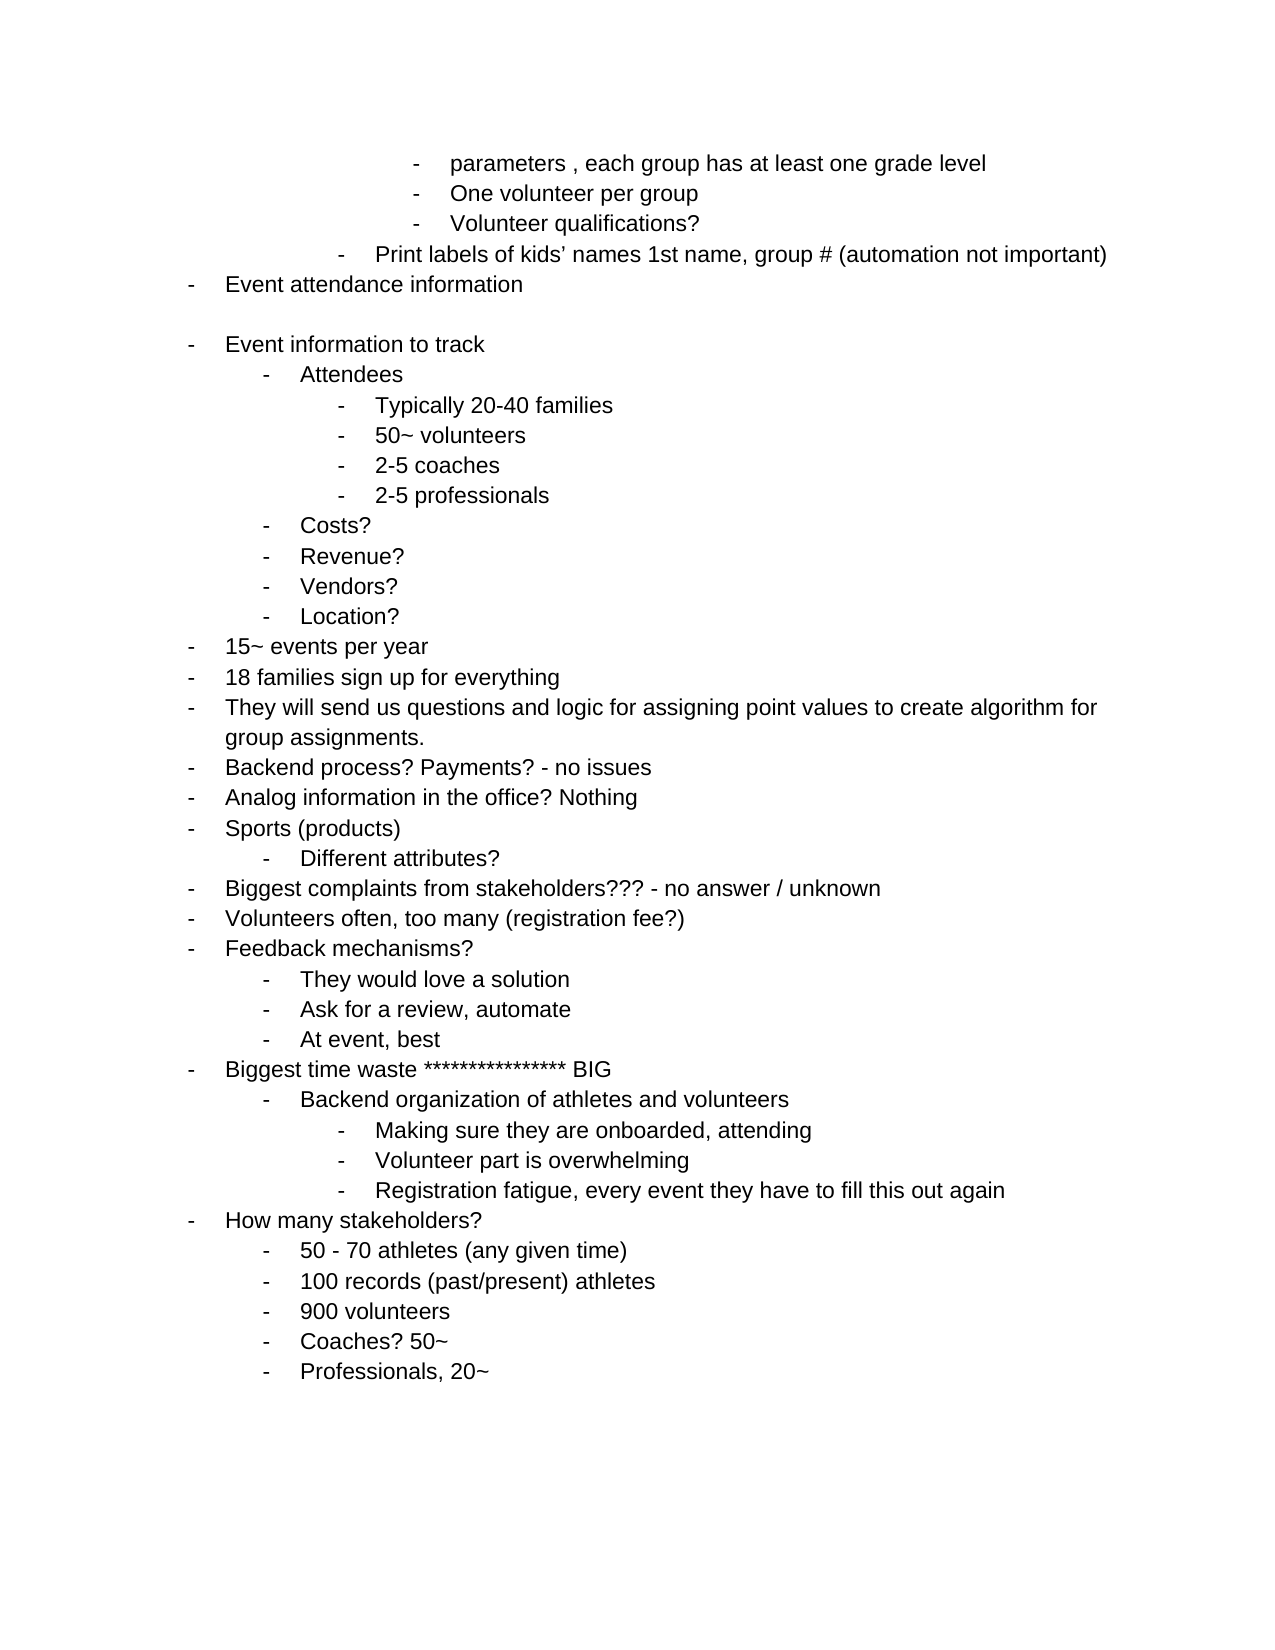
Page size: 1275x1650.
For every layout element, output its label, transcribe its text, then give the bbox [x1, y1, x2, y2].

list Costs? [262, 512, 1125, 539]
list They will send us questions and logic for assigning point values to create algorithm for group assignments. [187, 694, 1125, 750]
list parameters , each group has at least one grade level [412, 150, 1125, 176]
list Volunteers often, too many (registration fee?) [187, 905, 1125, 932]
list 18 families sign up for everything [187, 663, 1125, 690]
list 2-5 coaches [337, 452, 1125, 478]
list Coaches? 50~ [262, 1328, 1125, 1354]
list Making sure they are onboarded, attending [337, 1117, 1125, 1143]
list They would love a solution [262, 966, 1125, 992]
list Biggest time waste **************** BIG [187, 1056, 1125, 1083]
list 15~ events per year [187, 633, 1125, 660]
list How many stakeholders? [187, 1207, 1125, 1234]
list Volunteer part is overwhelming [337, 1147, 1125, 1173]
list Ask for a review, automate [262, 996, 1125, 1022]
list Feedback mechanisms? [187, 935, 1125, 962]
list At event, best [262, 1026, 1125, 1052]
list Backend process? Payments? - no issues [187, 754, 1125, 781]
list Sports (products) [187, 814, 1125, 841]
list Volunteer qualifications? [412, 210, 1125, 237]
list Typically 20-40 families [337, 392, 1125, 418]
list Event attendance information [187, 271, 1125, 297]
list 2-5 professionals [337, 482, 1125, 509]
list Event information to track [187, 331, 1125, 358]
list Professionals, 20~ [262, 1358, 1125, 1385]
list Different attributes? [262, 845, 1125, 871]
list 100 records (past/present) athletes [262, 1268, 1125, 1294]
list Vendors? [262, 573, 1125, 599]
list Attendees [262, 361, 1125, 388]
list Biggest complaints from stakeholders??? - no answer / unknown [187, 875, 1125, 901]
list 50 - 70 athletes (any given time) [262, 1237, 1125, 1264]
list Print labels of kids’ names 1st name, group # (automation not important) [337, 241, 1125, 267]
list Backend organization of athletes and volunteers [262, 1086, 1125, 1113]
list 50~ volunteers [337, 422, 1125, 448]
list Analog information in the office? Nothing [187, 784, 1125, 811]
list One volunteer per group [412, 180, 1125, 207]
list Location? [262, 603, 1125, 629]
list 900 volunteers [262, 1298, 1125, 1324]
list Revenue? [262, 543, 1125, 569]
list Registration fatigue, every event they have to fill this out again [337, 1177, 1125, 1203]
